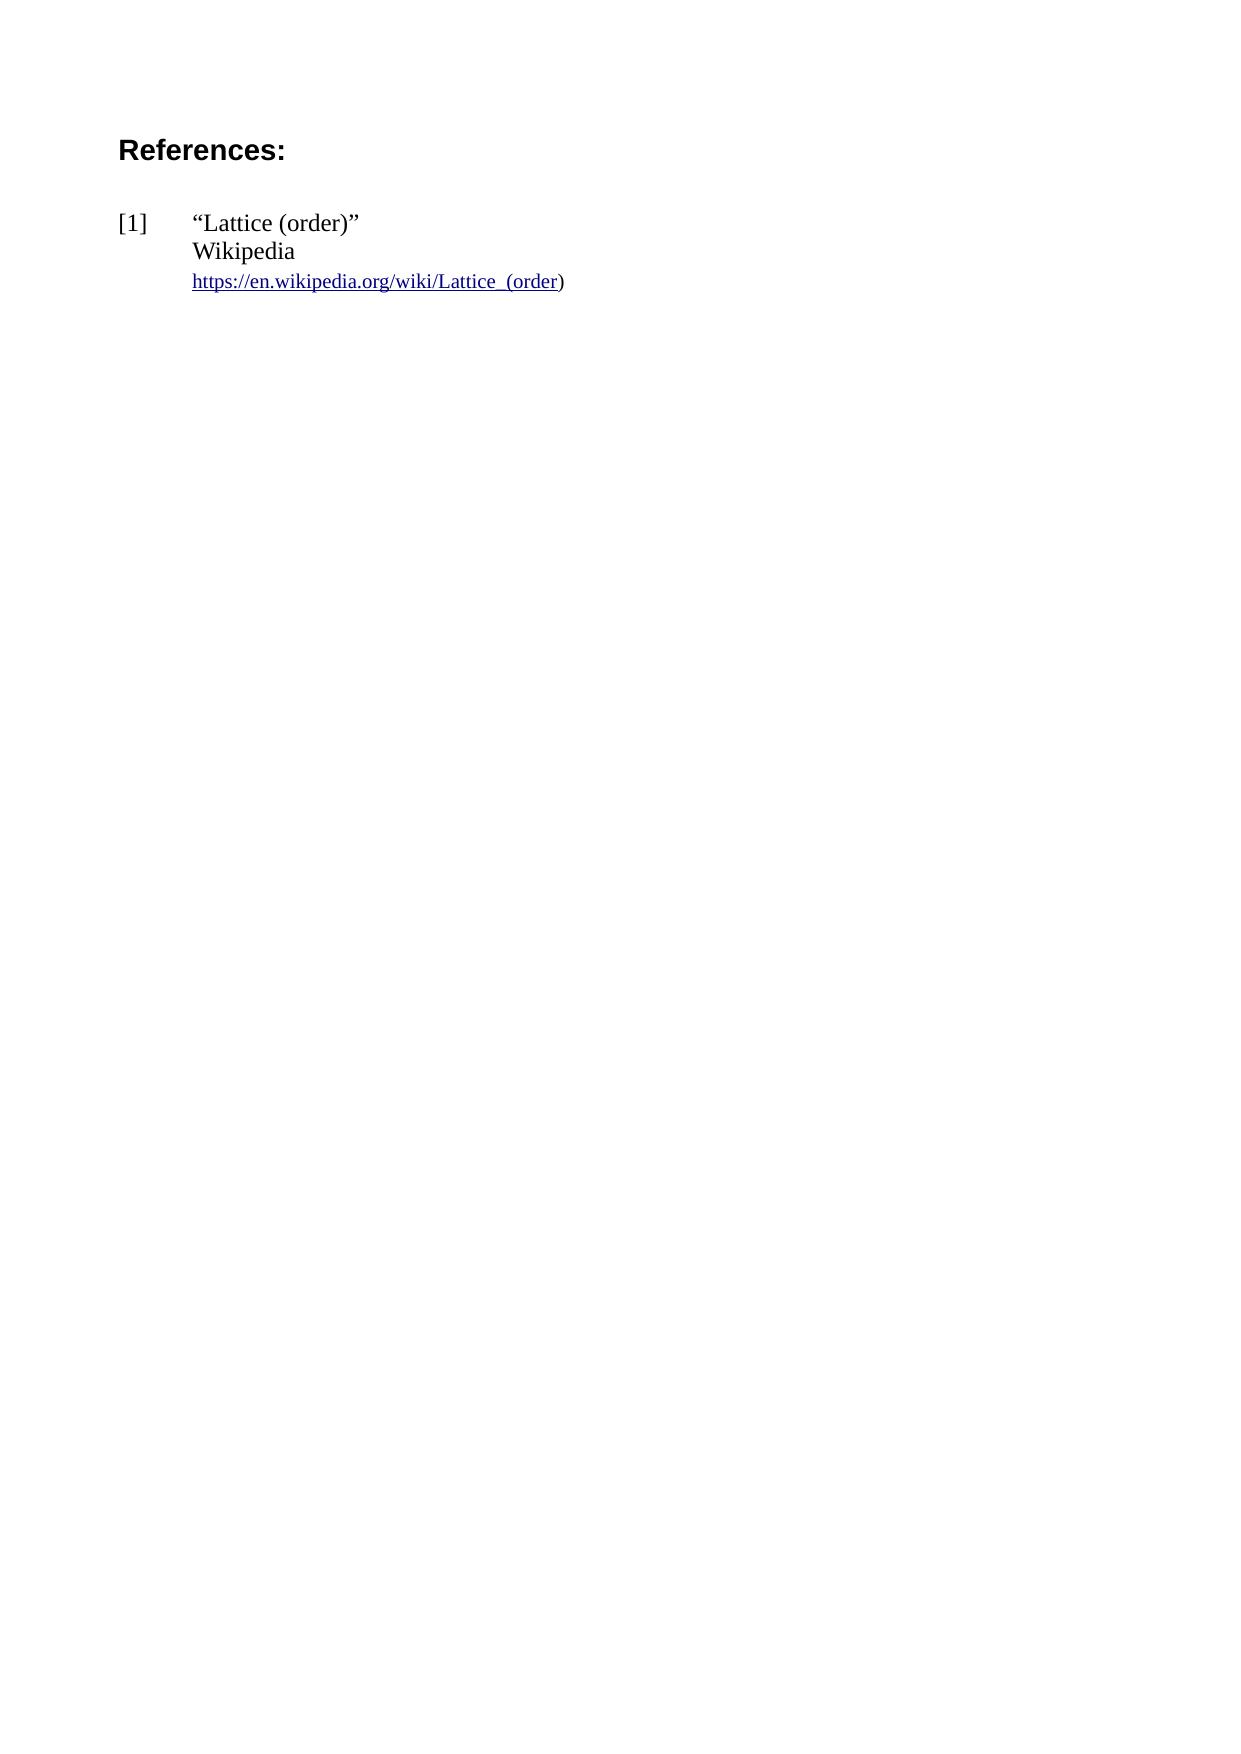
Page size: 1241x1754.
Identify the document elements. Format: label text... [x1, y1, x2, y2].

text [1] “Lattice (order)” [118, 208, 1122, 236]
text Wikipedia [118, 236, 1122, 265]
subtitle References: [118, 133, 1122, 166]
text https://en.wikipedia.org/wiki/Lattice_(order) [118, 265, 1122, 294]
